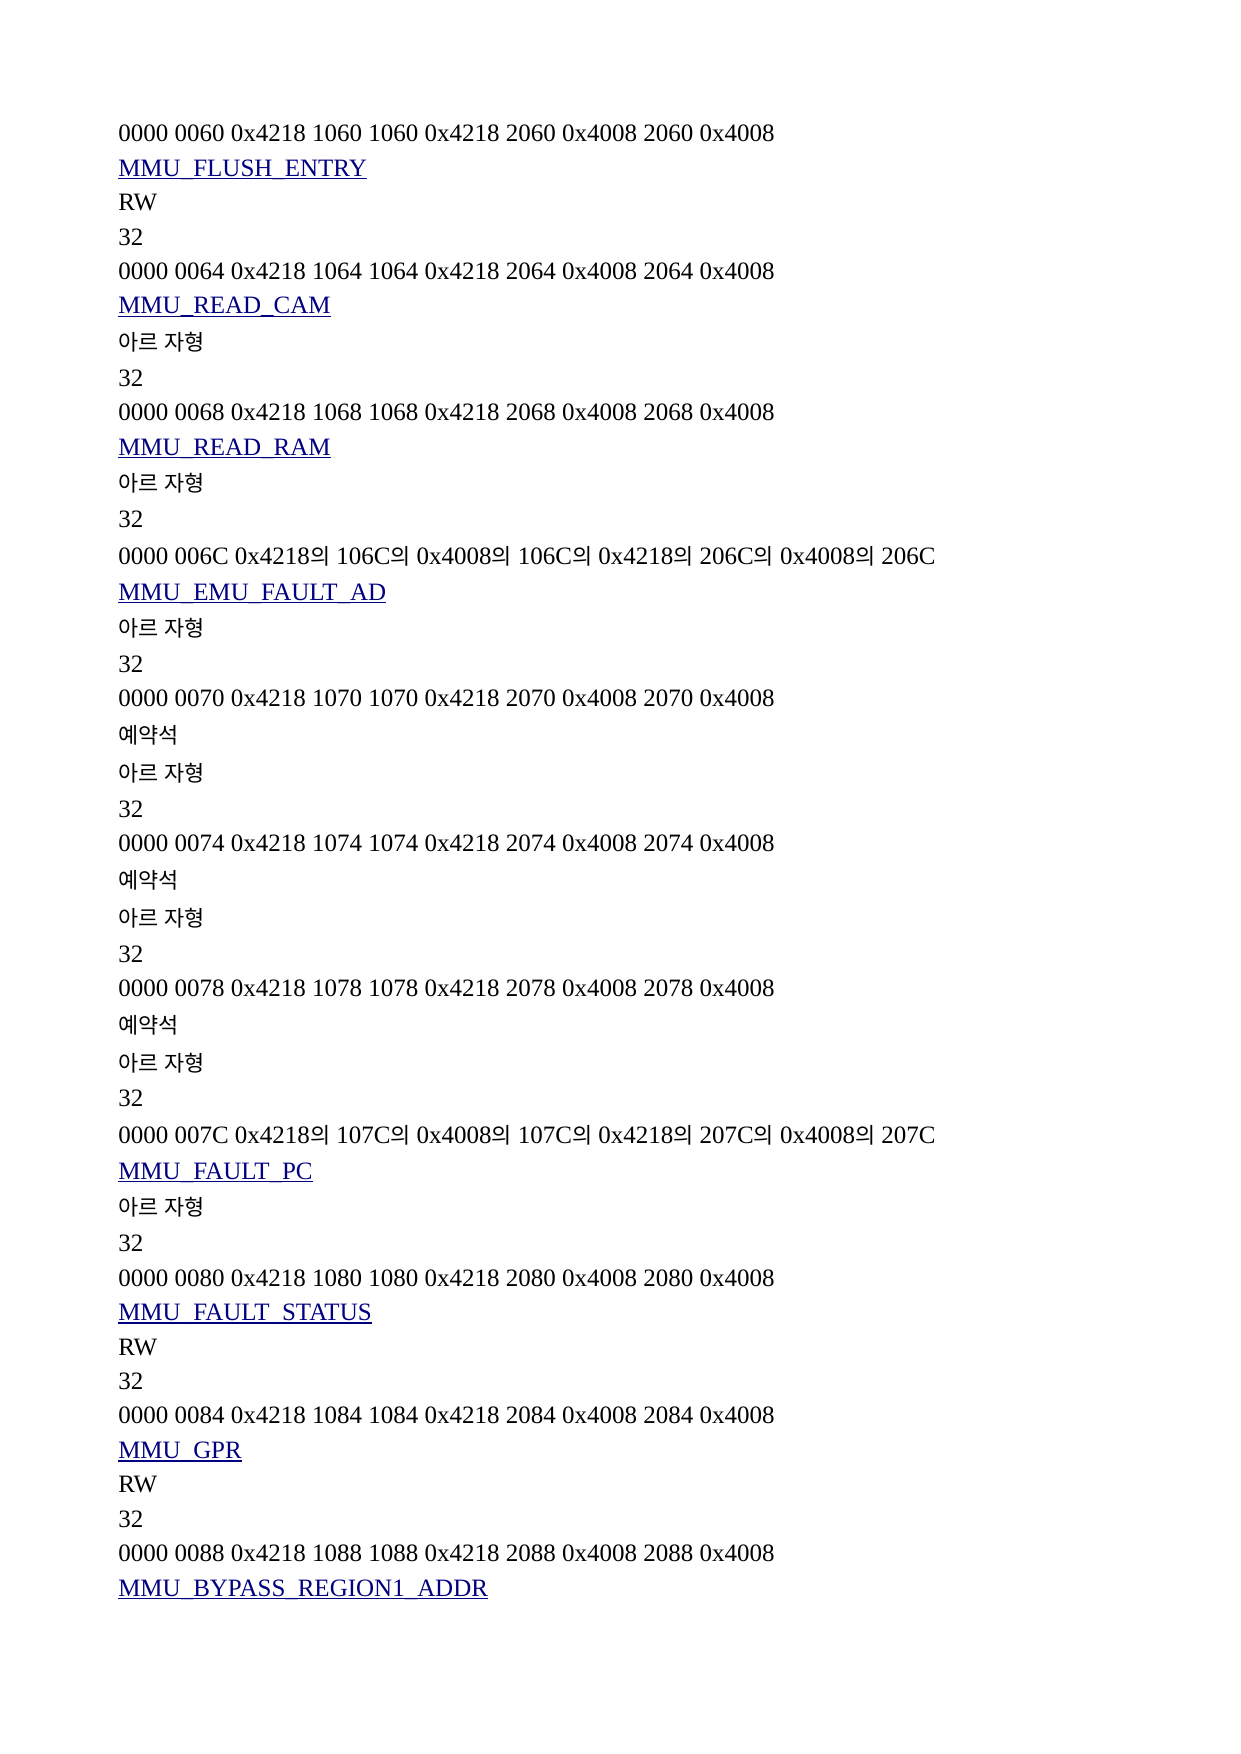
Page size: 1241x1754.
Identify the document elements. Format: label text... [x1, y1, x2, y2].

text 아르 자형 [118, 466, 1122, 498]
text 0000 0070 0x4218 1070 1070 0x4218 2070 0x4008 2070 0x4008 [118, 683, 1122, 712]
text 아르 자형 [118, 325, 1122, 357]
text MMU_READ_RAM [118, 432, 1122, 461]
text 32 [118, 1504, 1122, 1533]
text RW [118, 187, 1122, 216]
text 32 [118, 1083, 1122, 1112]
text 32 [118, 794, 1122, 823]
text 예약석 [118, 718, 1122, 750]
text 예약석 [118, 1008, 1122, 1039]
text 예약석 [118, 863, 1122, 894]
text 32 [118, 222, 1122, 250]
text 0000 0060 0x4218 1060 1060 0x4218 2060 0x4008 2060 0x4008 [118, 118, 1122, 147]
text 32 [118, 939, 1122, 967]
text 0000 0068 0x4218 1068 1068 0x4218 2068 0x4008 2068 0x4008 [118, 397, 1122, 426]
text 0000 0078 0x4218 1078 1078 0x4218 2078 0x4008 2078 0x4008 [118, 973, 1122, 1002]
text 아르 자형 [118, 901, 1122, 932]
text 0000 0084 0x4218 1084 1084 0x4218 2084 0x4008 2084 0x4008 [118, 1401, 1122, 1429]
text RW [118, 1332, 1122, 1360]
text 아르 자형 [118, 1190, 1122, 1222]
text 0000 0064 0x4218 1064 1064 0x4218 2064 0x4008 2064 0x4008 [118, 256, 1122, 285]
text 0000 0088 0x4218 1088 1088 0x4218 2088 0x4008 2088 0x4008 [118, 1538, 1122, 1567]
text RW [118, 1469, 1122, 1498]
text MMU_BYPASS_REGION1_ADDR [118, 1573, 1122, 1602]
text MMU_GPR [118, 1435, 1122, 1464]
text MMU_READ_CAM [118, 291, 1122, 319]
text MMU_FAULT_PC [118, 1156, 1122, 1184]
text 아르 자형 [118, 756, 1122, 788]
text 32 [118, 649, 1122, 678]
text 아르 자형 [118, 1046, 1122, 1077]
text 0000 006C 0x4218의 106C의 0x4008의 106C의 0x4218의 206C의 0x4008의 206C [118, 539, 1122, 570]
text MMU_FAULT_STATUS [118, 1297, 1122, 1326]
text MMU_EMU_FAULT_AD [118, 577, 1122, 605]
text 0000 0074 0x4218 1074 1074 0x4218 2074 0x4008 2074 0x4008 [118, 828, 1122, 857]
text 0000 0080 0x4218 1080 1080 0x4218 2080 0x4008 2080 0x4008 [118, 1263, 1122, 1291]
text 32 [118, 504, 1122, 533]
text MMU_FLUSH_ENTRY [118, 153, 1122, 181]
text 32 [118, 1366, 1122, 1395]
text 0000 007C 0x4218의 107C의 0x4008의 107C의 0x4218의 207C의 0x4008의 207C [118, 1118, 1122, 1149]
text 아르 자형 [118, 611, 1122, 643]
text 32 [118, 363, 1122, 392]
text 32 [118, 1228, 1122, 1257]
